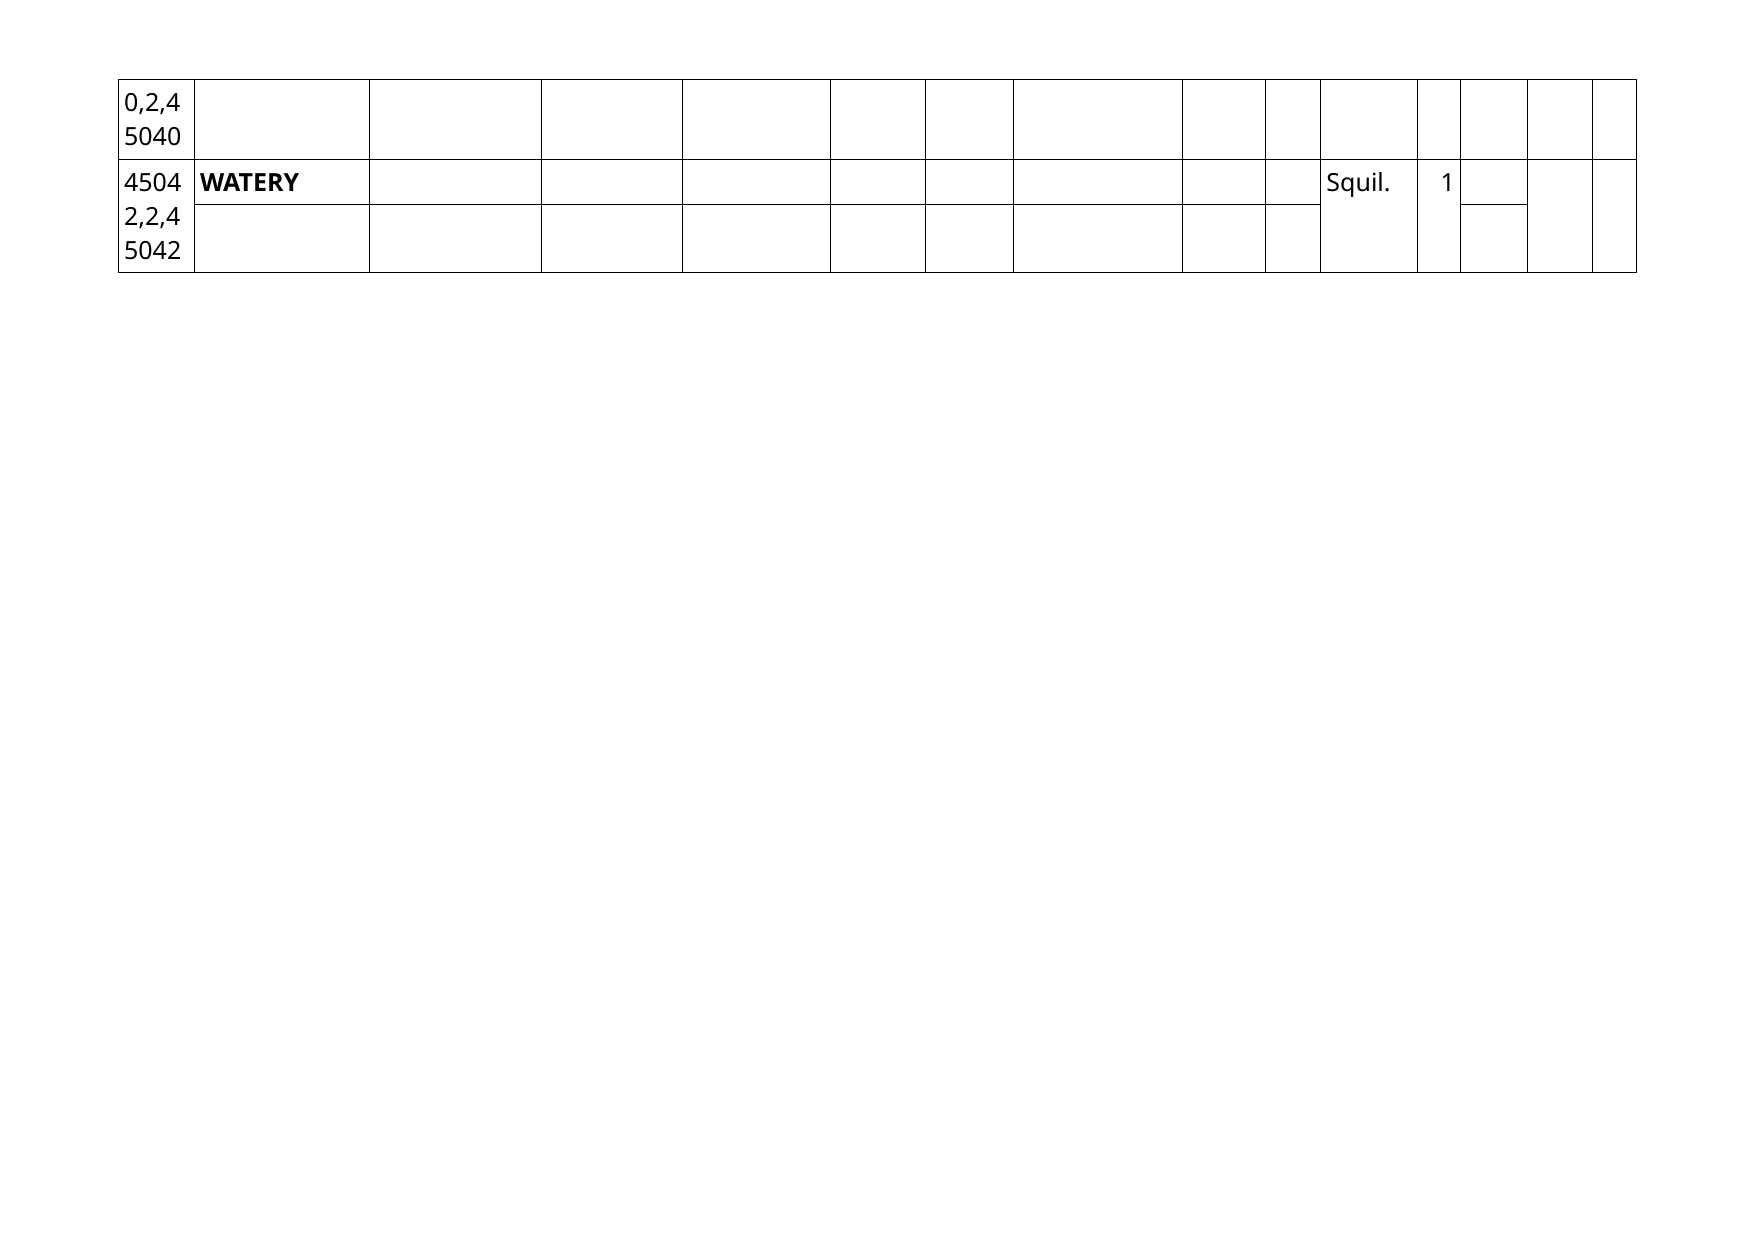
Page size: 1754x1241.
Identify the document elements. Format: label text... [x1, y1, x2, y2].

table_cell [831, 80, 925, 158]
table_cell 0,2,45040 [119, 80, 194, 158]
table_cell [1183, 160, 1265, 204]
table_cell [1418, 80, 1460, 158]
table_cell [1183, 80, 1265, 158]
table_cell [926, 160, 1013, 204]
table_cell [1461, 205, 1527, 272]
table_cell [1461, 80, 1527, 158]
table_cell [1183, 205, 1265, 272]
table_cell [1321, 80, 1417, 158]
table_cell watery [195, 160, 369, 204]
table_cell [542, 205, 682, 272]
table_cell [370, 205, 541, 272]
table_cell [683, 205, 830, 272]
table_cell [1266, 160, 1320, 204]
table_cell [542, 160, 682, 204]
table_cell [831, 160, 925, 204]
table_cell [1266, 80, 1320, 158]
table_cell 1 [1418, 160, 1460, 272]
table_cell [831, 205, 925, 272]
table_cell [1593, 160, 1636, 272]
table_cell Squil. [1321, 160, 1417, 272]
table_cell [1014, 160, 1182, 204]
table_cell [542, 80, 682, 158]
table_cell [370, 160, 541, 204]
table_cell [370, 80, 541, 158]
table_cell [1461, 160, 1527, 204]
table_cell [1528, 80, 1592, 158]
table_cell [926, 80, 1013, 158]
table_cell [683, 80, 830, 158]
table_cell [195, 80, 369, 158]
table_cell [1014, 205, 1182, 272]
table_cell [1528, 160, 1592, 272]
table_cell 45042,2,45042 [119, 160, 194, 272]
table_cell [926, 205, 1013, 272]
table_cell [195, 205, 369, 272]
table_cell [1593, 80, 1636, 158]
table_cell [1266, 205, 1320, 272]
table_cell [683, 160, 830, 204]
table_cell [1014, 80, 1182, 158]
